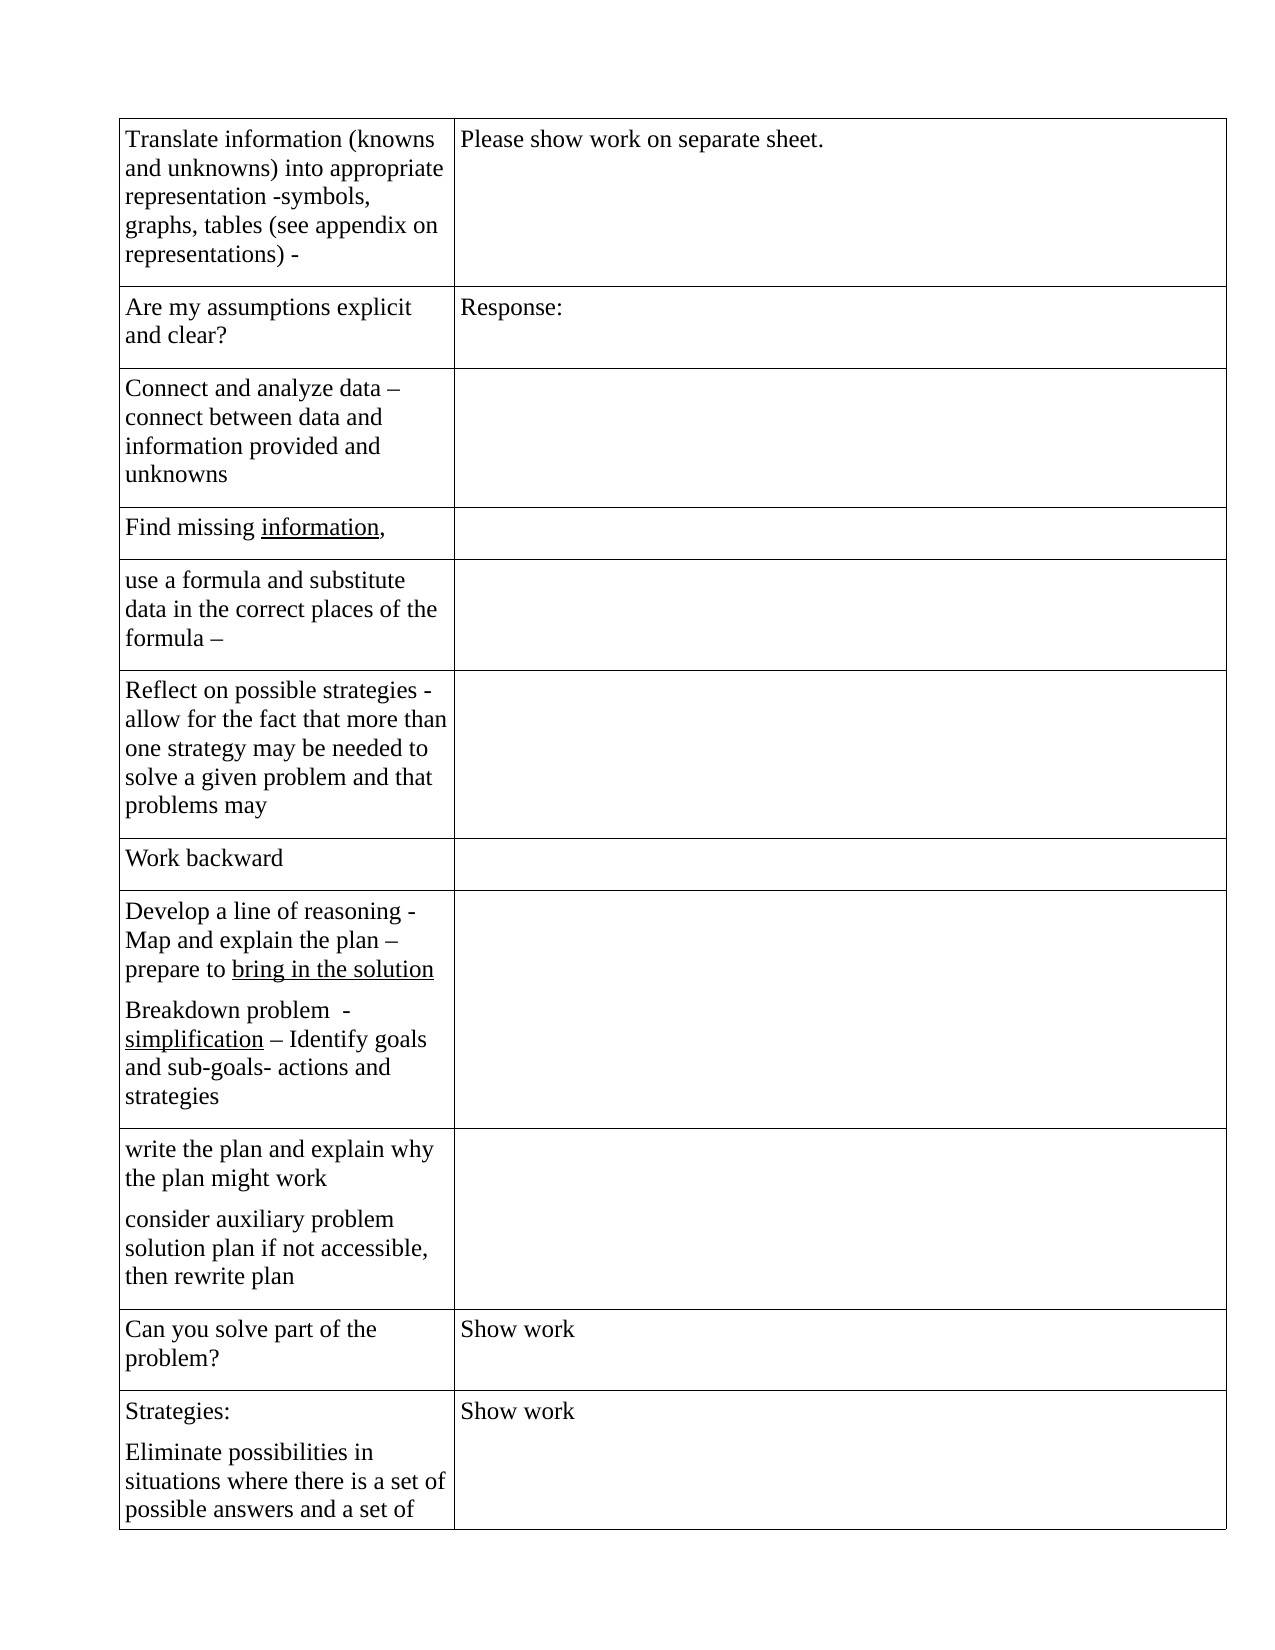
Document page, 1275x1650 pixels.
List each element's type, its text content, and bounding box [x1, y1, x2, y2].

table_cell use a formula and substitute data in the correct places of the formula – [120, 560, 454, 670]
table_cell Develop a line of reasoning - Map and explain the plan – prepare to bring in the solution Breakdown problem - simplification – Identify goals and sub-goals- actions and strategies [120, 891, 454, 1128]
table_cell [455, 1129, 1226, 1308]
table_cell [455, 560, 1226, 670]
table_cell Show work [455, 1391, 1226, 1529]
table_cell [455, 839, 1226, 890]
table_cell [455, 671, 1226, 837]
table_cell Find missing information, [120, 508, 454, 559]
table_cell Reflect on possible strategies - allow for the fact that more than one strategy may be needed to solve a given problem and that problems may [120, 671, 454, 837]
table_cell [455, 369, 1226, 507]
table_cell Response: [455, 287, 1226, 367]
table_cell Show work [455, 1310, 1226, 1390]
table_cell Translate information (knowns and unknowns) into appropriate representation -symbols, graphs, tables (see appendix on representations) - [120, 119, 454, 286]
table_cell [455, 508, 1226, 559]
table_cell Can you solve part of the problem? [120, 1310, 454, 1390]
table_cell write the plan and explain why the plan might work consider auxiliary problem solution plan if not accessible, then rewrite plan [120, 1129, 454, 1308]
table_cell Strategies: Eliminate possibilities in situations where there is a set of possible answers and a set of [120, 1391, 454, 1529]
table_cell Are my assumptions explicit and clear? [120, 287, 454, 367]
table_cell Connect and analyze data – connect between data and information provided and unknowns [120, 369, 454, 507]
table_cell [455, 891, 1226, 1128]
table_cell Work backward [120, 839, 454, 890]
table_cell Please show work on separate sheet. [455, 119, 1226, 286]
